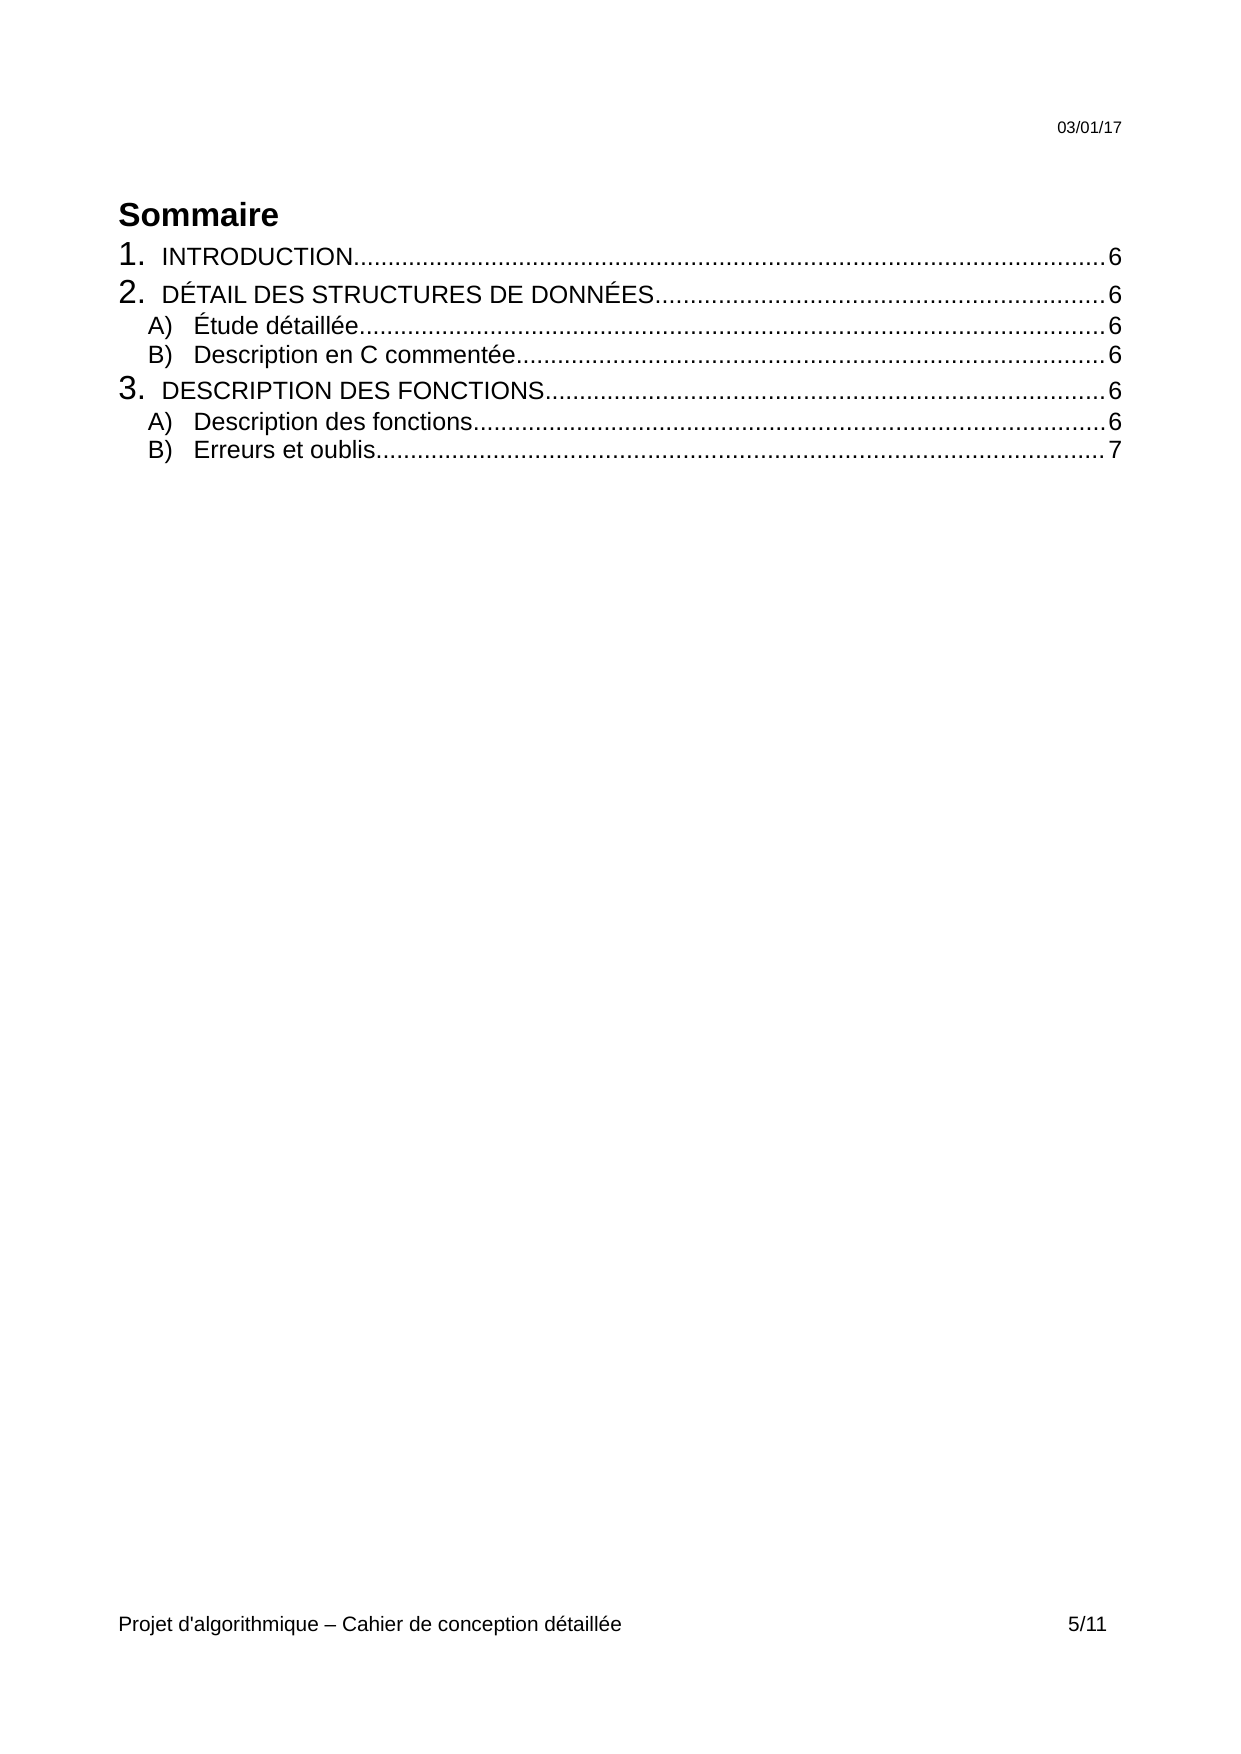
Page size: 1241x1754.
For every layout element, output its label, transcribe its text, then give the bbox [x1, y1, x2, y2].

text B) Erreurs et oublis 7 [148, 436, 1122, 464]
subtitle Sommaire [118, 196, 1122, 234]
list DESCRIPTION DES FONCTIONS 6 [118, 368, 1122, 407]
list DÉTAIL DES STRUCTURES DE DONNÉES 6 [118, 272, 1122, 311]
text A) Description des fonctions 6 [148, 407, 1122, 436]
text A) Étude détaillée 6 [148, 311, 1122, 339]
list INTRODUCTION 6 [118, 234, 1122, 272]
text B) Description en C commentée 6 [148, 339, 1122, 368]
